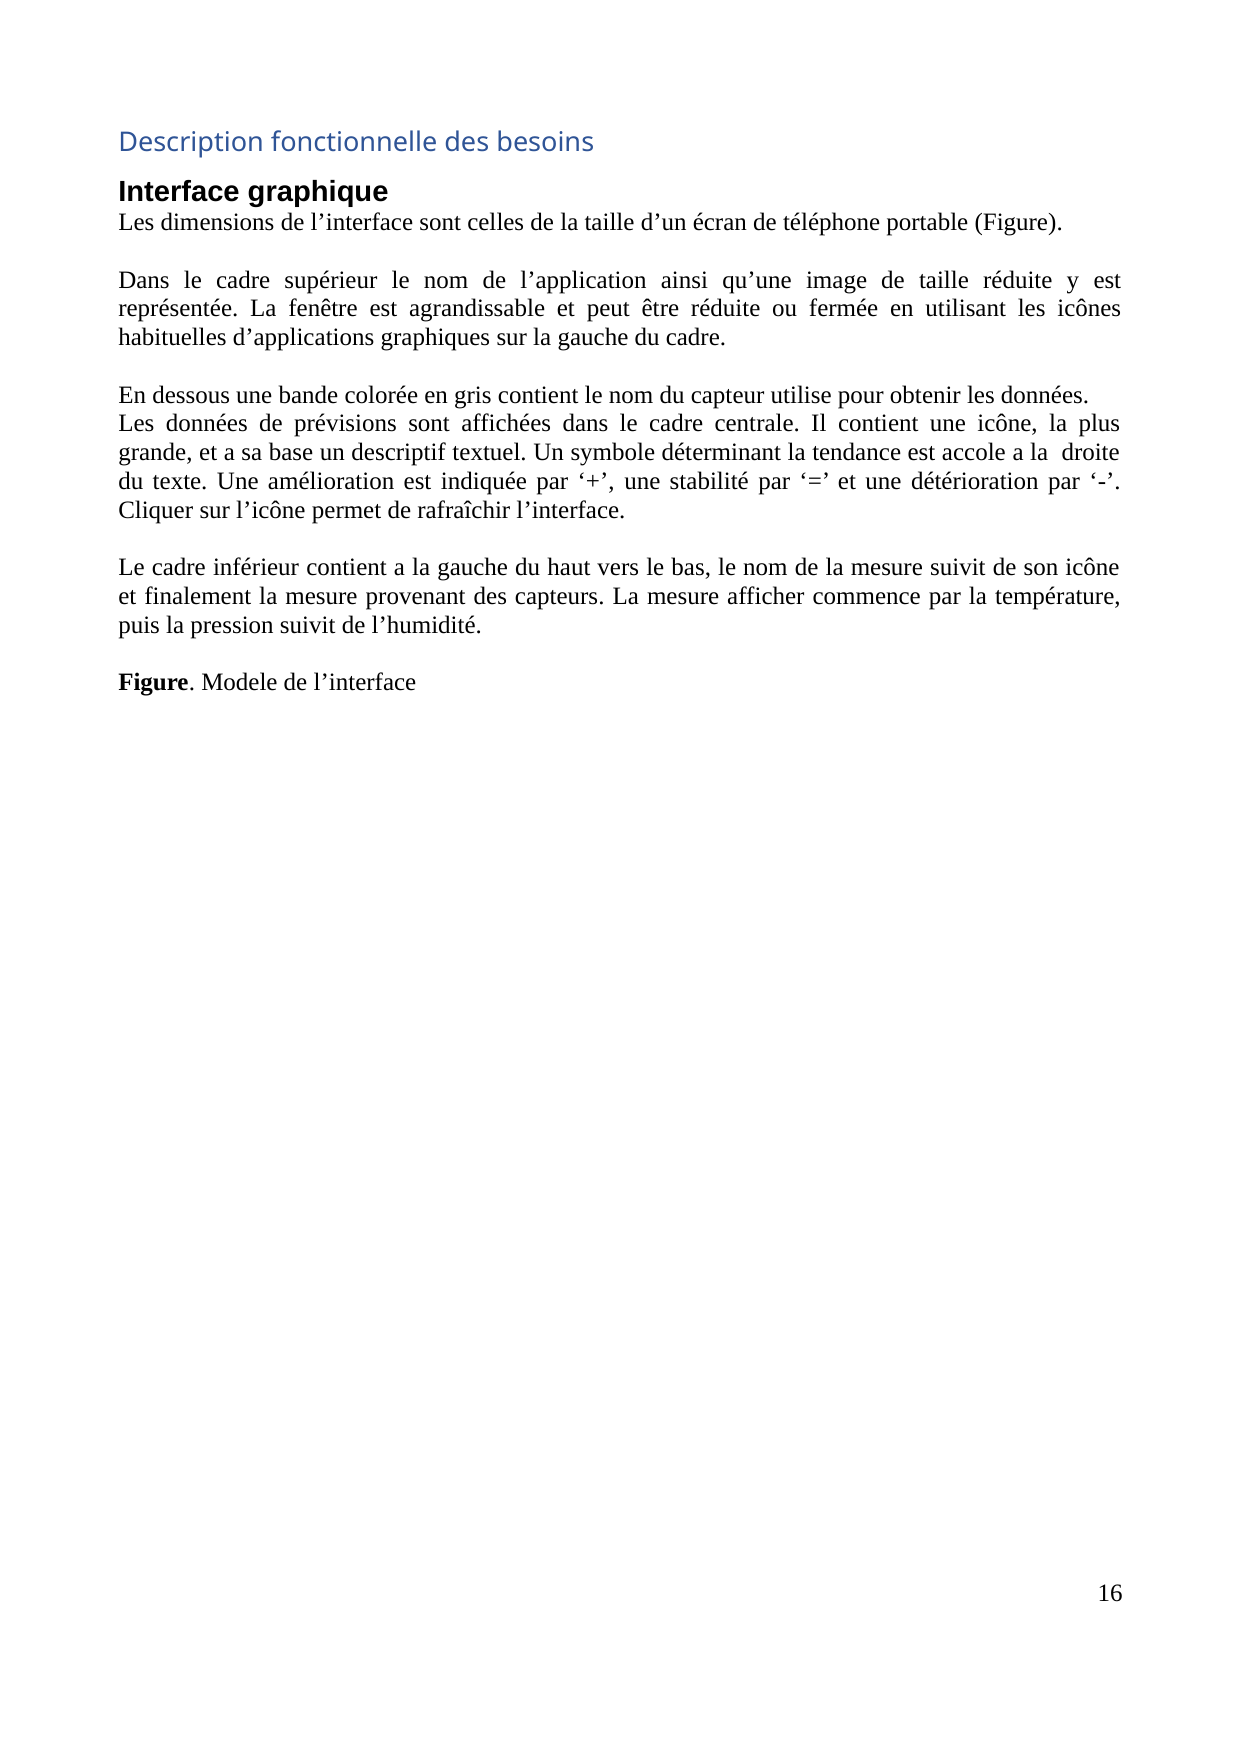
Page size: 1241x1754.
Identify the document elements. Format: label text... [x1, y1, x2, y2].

text Figure. Modele de l’interface [118, 667, 1122, 696]
subtitle Description fonctionnelle des besoins [118, 122, 1122, 159]
text Les données de prévisions sont affichées dans le cadre centrale. Il contient une icône, la plus grande, et a sa base un descriptif textuel. Un symbole déterminant la tendance est accole a la droite du texte. Une amélioration est indiquée par ‘+’, une stabilité par ‘=’ et une détérioration par ‘-’. Cliquer sur l’icône permet de rafraîchir l’interface. [118, 408, 1122, 523]
text En dessous une bande colorée en gris contient le nom du capteur utilise pour obtenir les données. [118, 380, 1122, 408]
text Dans le cadre supérieur le nom de l’application ainsi qu’une image de taille réduite y est représentée. La fenêtre est agrandissable et peut être réduite ou fermée en utilisant les icônes habituelles d’applications graphiques sur la gauche du cadre. [118, 265, 1122, 351]
text Le cadre inférieur contient a la gauche du haut vers le bas, le nom de la mesure suivit de son icône et finalement la mesure provenant des capteurs. La mesure afficher commence par la température, puis la pression suivit de l’humidité. [118, 552, 1122, 638]
text Les dimensions de l’interface sont celles de la taille d’un écran de téléphone portable (Figure). [118, 207, 1122, 236]
subtitle Interface graphique [118, 174, 1122, 207]
